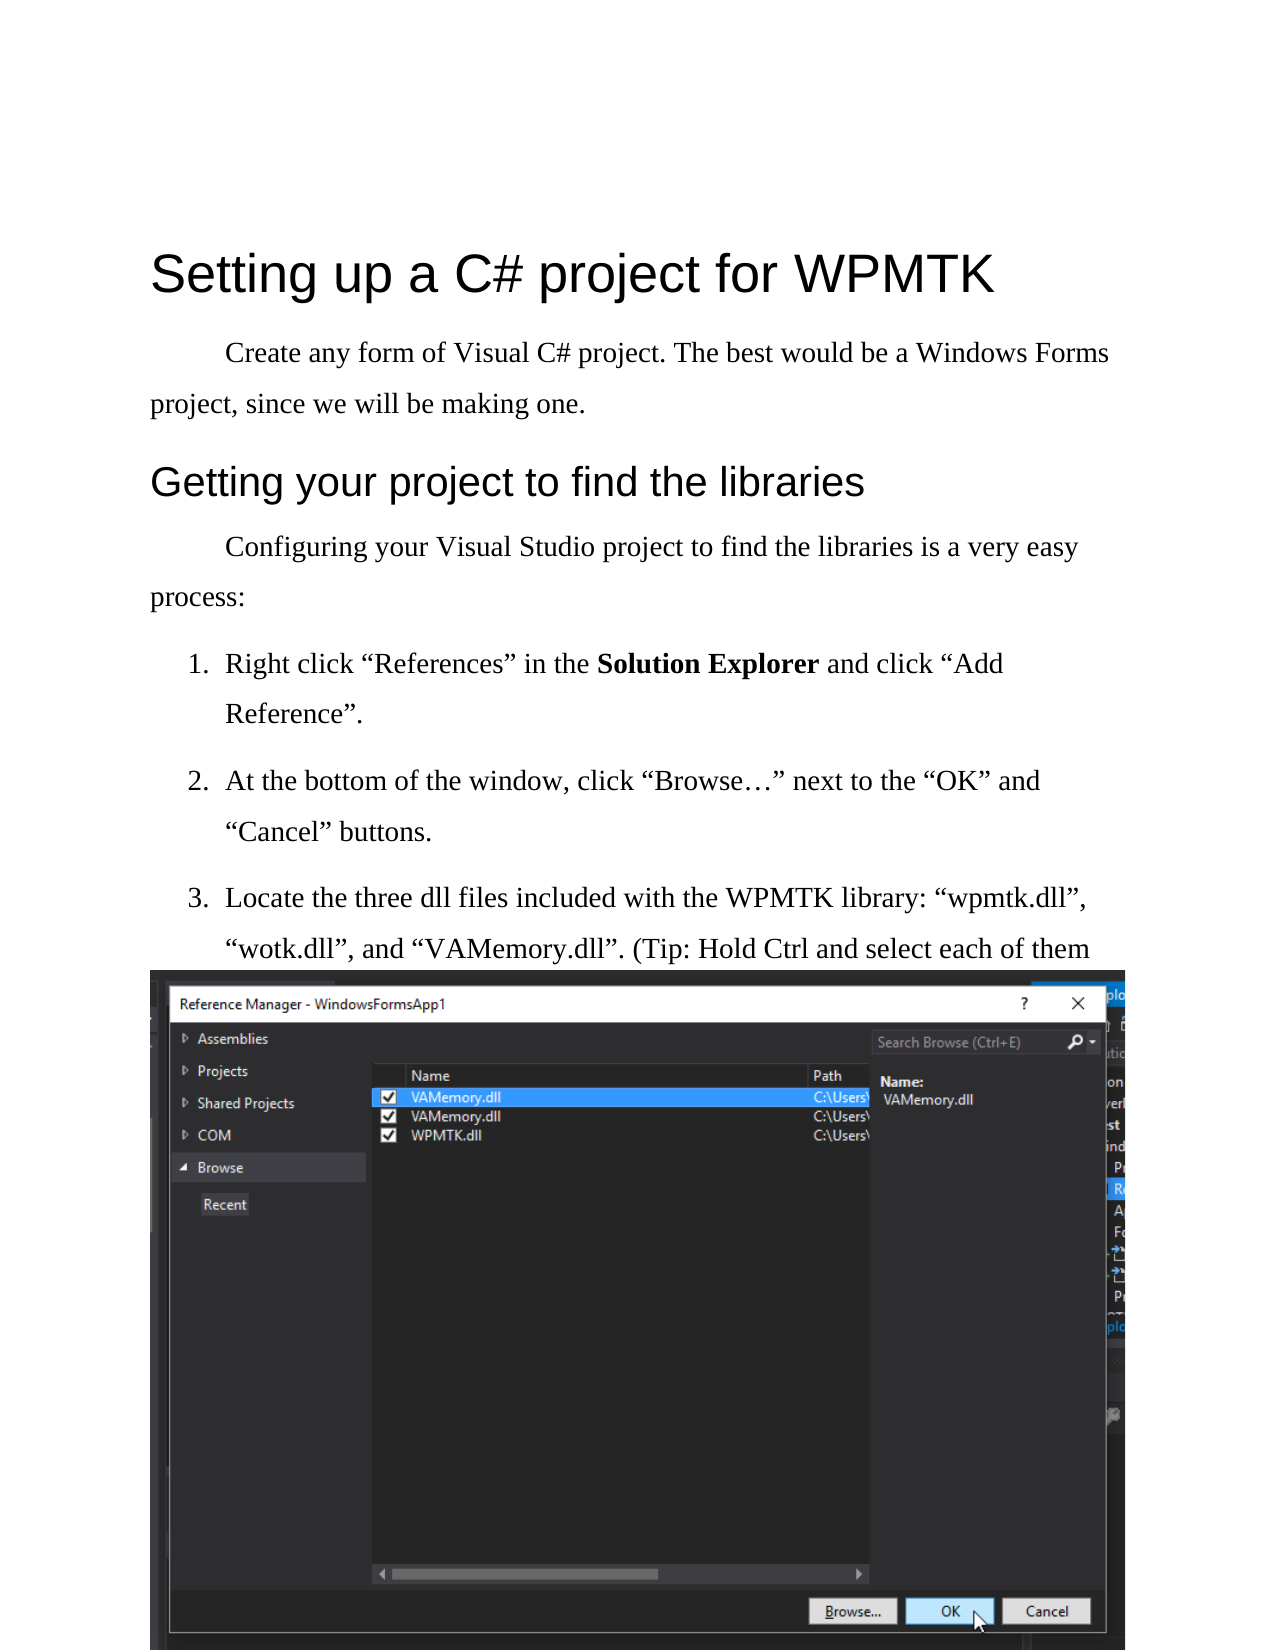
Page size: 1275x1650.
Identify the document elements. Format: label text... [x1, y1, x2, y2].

text Create any form of Visual C# project. The best would be a Windows Forms project, since we will be making one. [150, 335, 1125, 419]
subtitle Setting up a C# project for WPMTK [150, 242, 1125, 304]
list Locate the three dll files included with the WPMTK library: “wpmtk.dll”, “wotk.dll”, and “VAMemory.dll”. (Tip: Hold Ctrl and select each of them before clicking the “Add” button.) [187, 881, 1125, 970]
subtitle Getting your project to find the libraries [150, 457, 1125, 505]
list At the bottom of the window, click “Browse…” next to the “OK” and “Cancel” buttons. [187, 763, 1125, 847]
list Right click “References” in the Solution Explorer and click “Add Reference”. [187, 646, 1125, 730]
text Configuring your Visual Studio project to find the libraries is a very easy process: [150, 529, 1125, 613]
